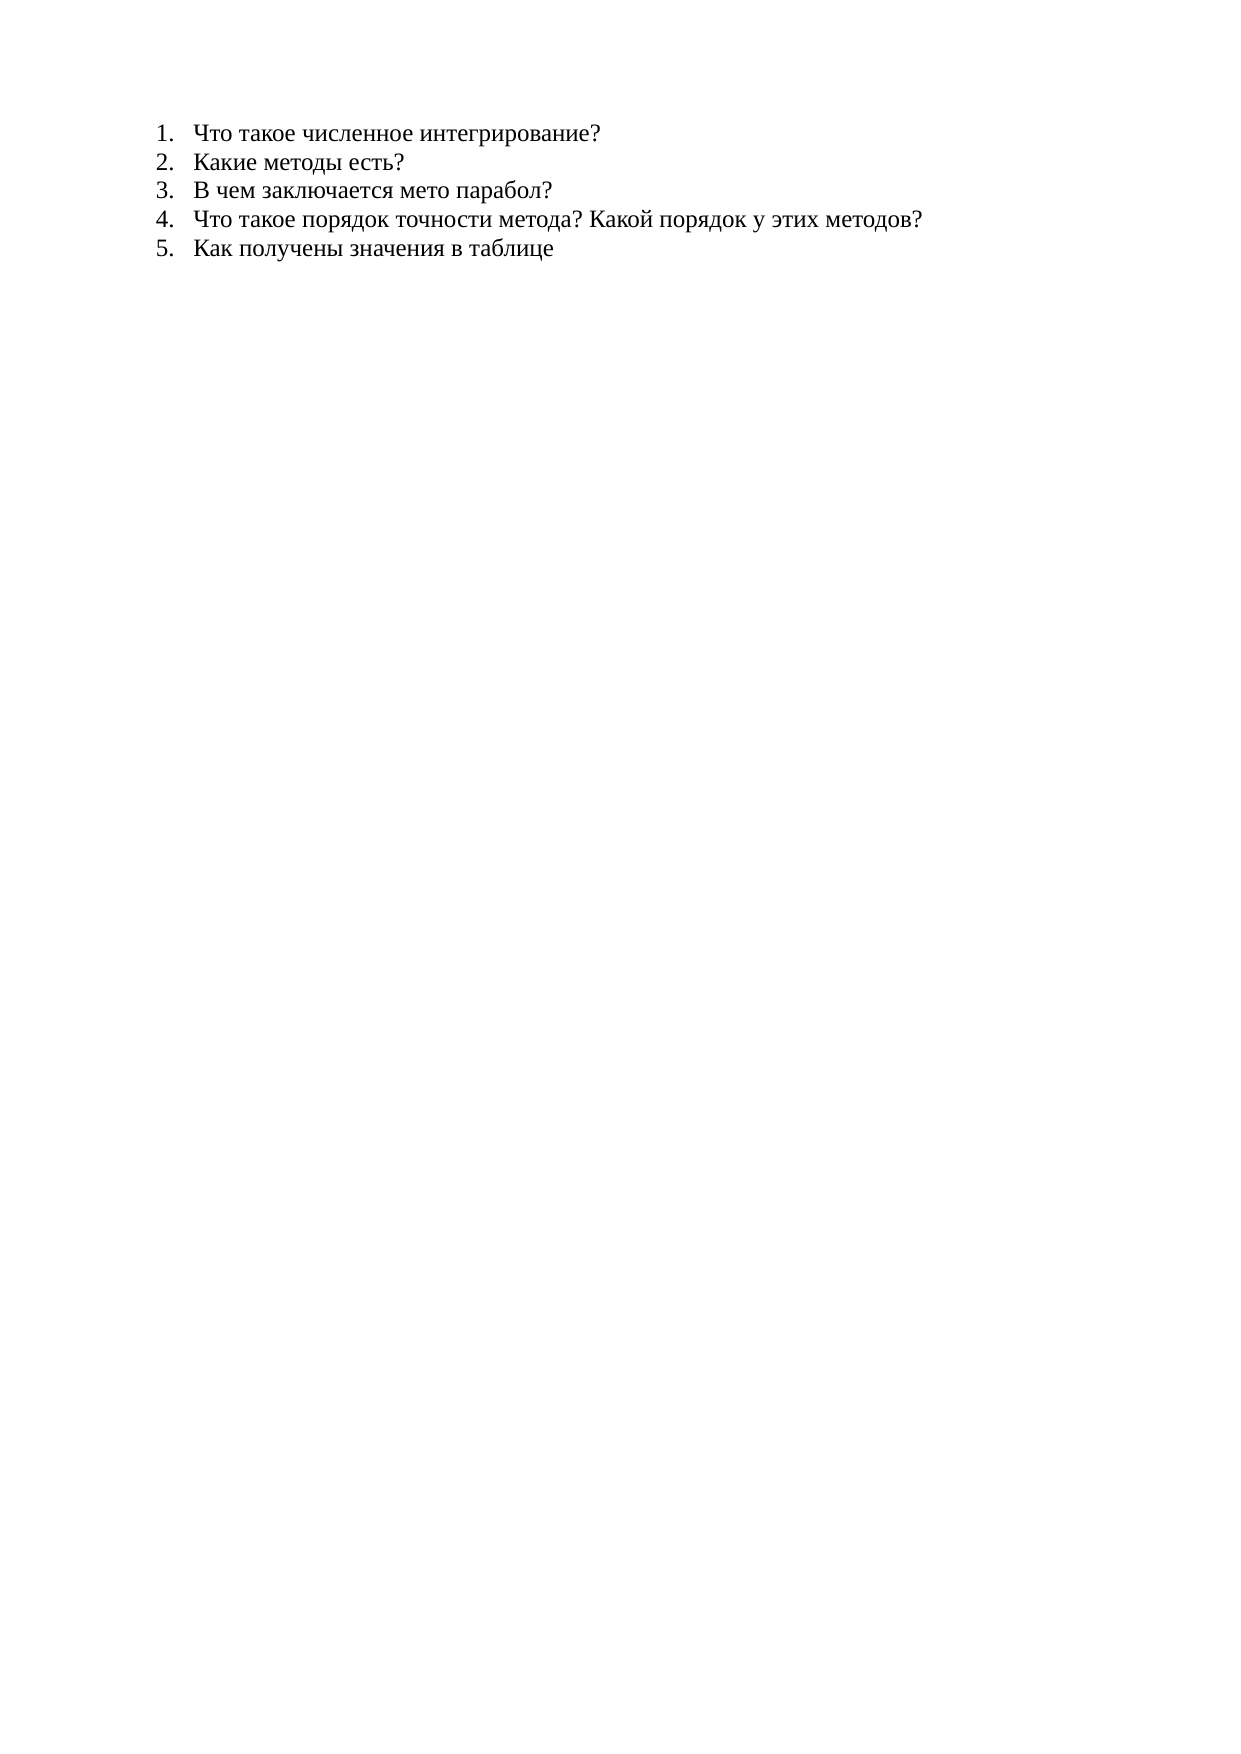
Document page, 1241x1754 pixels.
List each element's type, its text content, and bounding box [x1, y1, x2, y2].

list Что такое порядок точности метода? Какой порядок у этих методов? [156, 204, 1122, 233]
list В чем заключается мето парабол? [156, 176, 1122, 204]
list Какие методы есть? [156, 147, 1122, 176]
list Что такое численное интегрирование? [156, 118, 1122, 147]
list Как получены значения в таблице [156, 233, 1122, 262]
